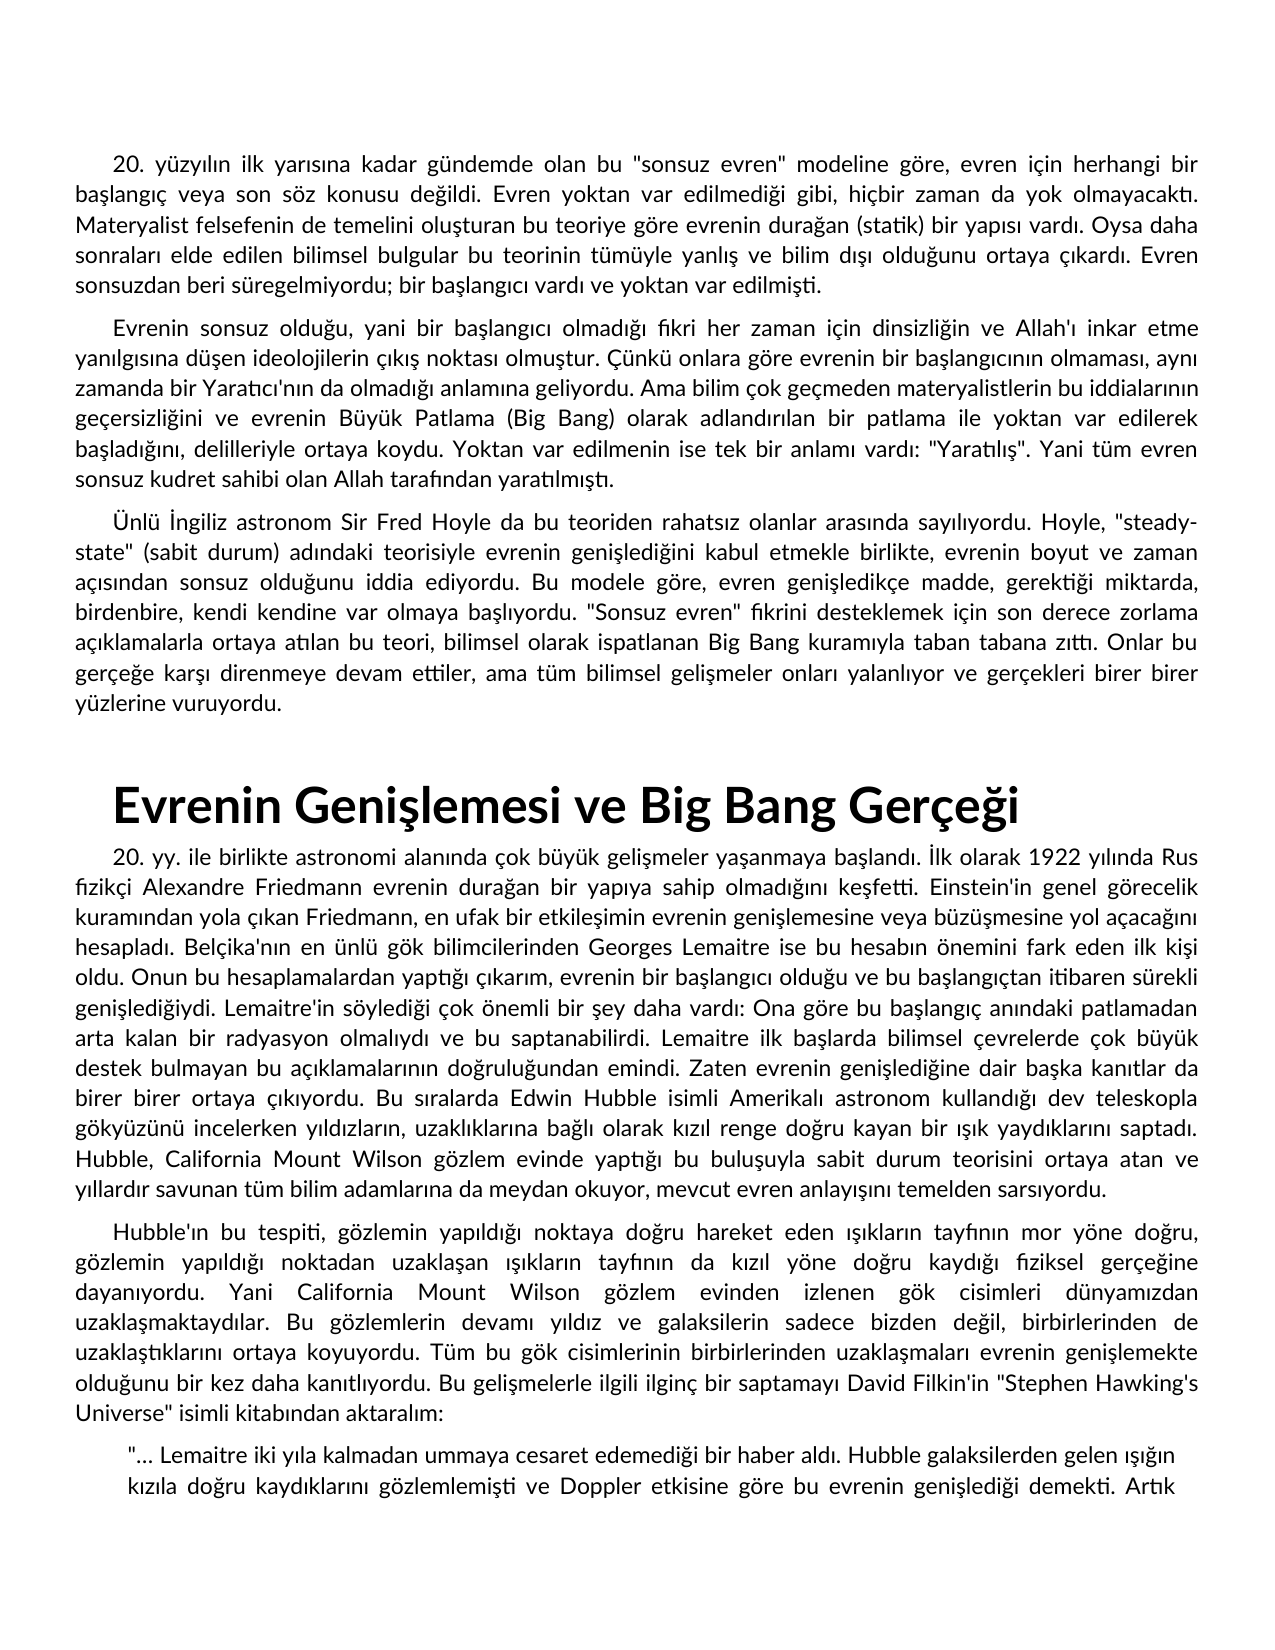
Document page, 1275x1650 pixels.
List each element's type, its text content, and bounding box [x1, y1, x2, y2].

text 20. yy. ile birlikte astronomi alanında çok büyük gelişmeler yaşanmaya başlandı. İlk olarak 1922 yılında Rus fizikçi Alexandre Friedmann evrenin durağan bir yapıya sahip olmadığını keşfetti. Einstein'in genel görecelik kuramından yola çıkan Friedmann, en ufak bir etkileşimin evrenin genişlemesine veya büzüşmesine yol açacağını hesapladı. Belçika'nın en ünlü gök bilimcilerinden Georges Lemaitre ise bu hesabın önemini fark eden ilk kişi oldu. Onun bu hesaplamalardan yaptığı çıkarım, evrenin bir başlangıcı olduğu ve bu başlangıçtan itibaren sürekli genişlediğiydi. Lemaitre'in söylediği çok önemli bir şey daha vardı: Ona göre bu başlangıç anındaki patlamadan arta kalan bir radyasyon olmalıydı ve bu saptanabilirdi. Lemaitre ilk başlarda bilimsel çevrelerde çok büyük destek bulmayan bu açıklamalarının doğruluğundan emindi. Zaten evrenin genişlediğine dair başka kanıtlar da birer birer ortaya çıkıyordu. Bu sıralarda Edwin Hubble isimli Amerikalı astronom kullandığı dev teleskopla gökyüzünü incelerken yıldızların, uzaklıklarına bağlı olarak kızıl renge doğru kayan bir ışık yaydıklarını saptadı. Hubble, California Mount Wilson gözlem evinde yaptığı bu buluşuyla sabit durum teorisini ortaya atan ve yıllardır savunan tüm bilim adamlarına da meydan okuyor, mevcut evren anlayışını temelden sarsıyordu. [75, 842, 1200, 1202]
text "… Lemaitre iki yıla kalmadan ummaya cesaret edemediği bir haber aldı. Hubble galaksilerden gelen ışığın kızıla doğru kaydıklarını gözlemlemişti ve Doppler etkisine göre bu evrenin genişlediği demekti. Artık [127, 1441, 1177, 1499]
text Evrenin sonsuz olduğu, yani bir başlangıcı olmadığı fikri her zaman için dinsizliğin ve Allah'ı inkar etme yanılgısına düşen ideolojilerin çıkış noktası olmuştur. Çünkü onlara göre evrenin bir başlangıcının olmaması, aynı zamanda bir Yaratıcı'nın da olmadığı anlamına geliyordu. Ama bilim çok geçmeden materyalistlerin bu iddialarının geçersizliğini ve evrenin Büyük Patlama (Big Bang) olarak adlandırılan bir patlama ile yoktan var edilerek başladığını, delilleriyle ortaya koydu. Yoktan var edilmenin ise tek bir anlamı vardı: "Yaratılış". Yani tüm evren sonsuz kudret sahibi olan Allah tarafından yaratılmıştı. [75, 313, 1200, 492]
text Ünlü İngiliz astronom Sir Fred Hoyle da bu teoriden rahatsız olanlar arasında sayılıyordu. Hoyle, "steady-state" (sabit durum) adındaki teorisiyle evrenin genişlediğini kabul etmekle birlikte, evrenin boyut ve zaman açısından sonsuz olduğunu iddia ediyordu. Bu modele göre, evren genişledikçe madde, gerektiği miktarda, birdenbire, kendi kendine var olmaya başlıyordu. "Sonsuz evren" fikrini desteklemek için son derece zorlama açıklamalarla ortaya atılan bu teori, bilimsel olarak ispatlanan Big Bang kuramıyla taban tabana zıttı. Onlar bu gerçeğe karşı direnmeye devam ettiler, ama tüm bilimsel gelişmeler onları yalanlıyor ve gerçekleri birer birer yüzlerine vuruyordu. [75, 507, 1200, 716]
subtitle Evrenin Genişlemesi ve Big Bang Gerçeği [112, 774, 1200, 834]
text 20. yüzyılın ilk yarısına kadar gündemde olan bu "sonsuz evren" modeline göre, evren için herhangi bir başlangıç veya son söz konusu değildi. Evren yoktan var edilmediği gibi, hiçbir zaman da yok olmayacaktı. Materyalist felsefenin de temelini oluşturan bu teoriye göre evrenin durağan (statik) bir yapısı vardı. Oysa daha sonraları elde edilen bilimsel bulgular bu teorinin tümüyle yanlış ve bilim dışı olduğunu ortaya çıkardı. Evren sonsuzdan beri süregelmiyordu; bir başlangıcı vardı ve yoktan var edilmişti. [75, 150, 1200, 298]
text Hubble'ın bu tespiti, gözlemin yapıldığı noktaya doğru hareket eden ışıkların tayfının mor yöne doğru, gözlemin yapıldığı noktadan uzaklaşan ışıkların tayfının da kızıl yöne doğru kaydığı fiziksel gerçeğine dayanıyordu. Yani California Mount Wilson gözlem evinden izlenen gök cisimleri dünyamızdan uzaklaşmaktaydılar. Bu gözlemlerin devamı yıldız ve galaksilerin sadece bizden değil, birbirlerinden de uzaklaştıklarını ortaya koyuyordu. Tüm bu gök cisimlerinin birbirlerinden uzaklaşmaları evrenin genişlemekte olduğunu bir kez daha kanıtlıyordu. Bu gelişmelerle ilgili ilginç bir saptamayı David Filkin'in "Stephen Hawking's Universe" isimli kitabından aktaralım: [75, 1217, 1200, 1426]
